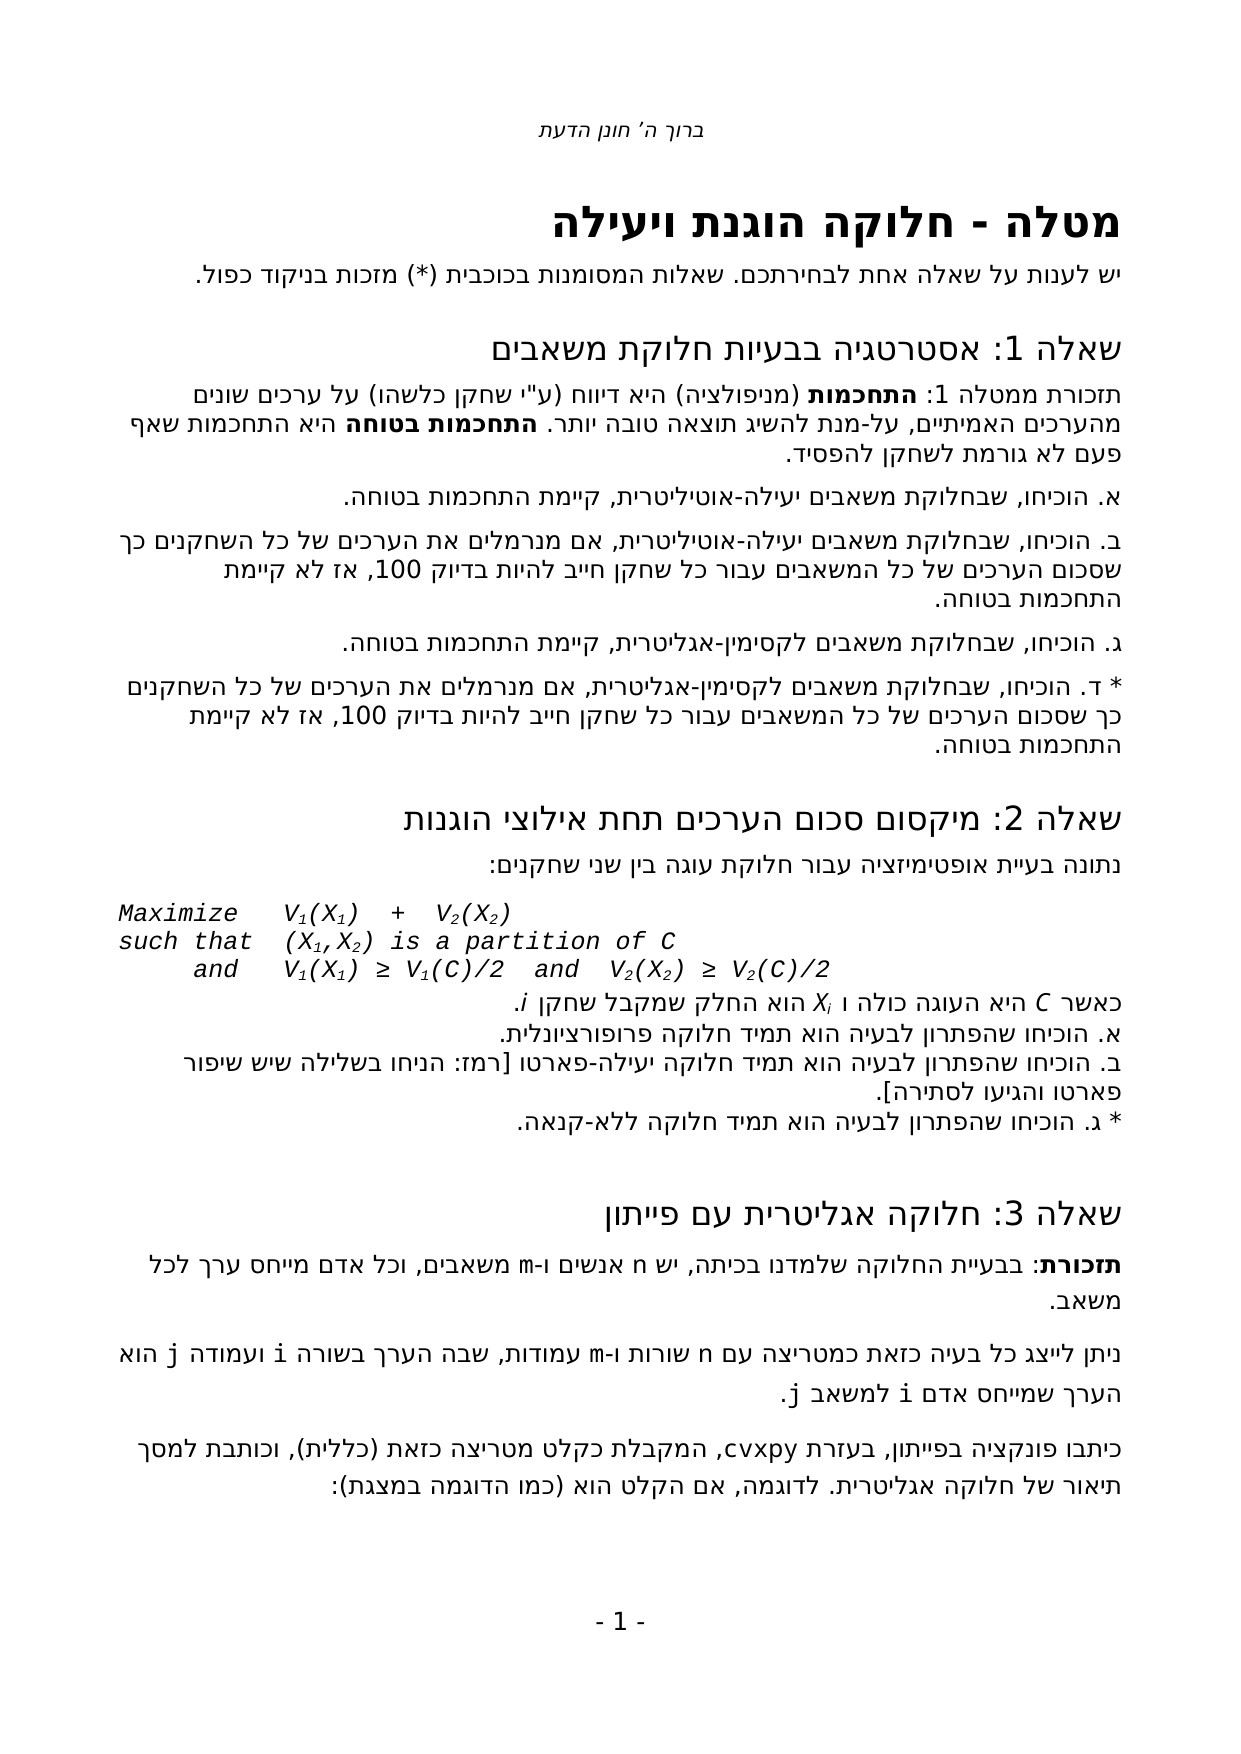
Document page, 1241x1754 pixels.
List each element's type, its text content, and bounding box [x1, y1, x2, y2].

text כאשר C היא העוגה כולה ו Xi הוא החלק שמקבל שחקן i. [118, 985, 1122, 1019]
text א. הוכיחו, שבחלוקת משאבים יעילה-אוטיליטרית, קיימת התחכמות בטוחה. [118, 482, 1122, 512]
text ב. הוכיחו שהפתרון לבעיה הוא תמיד חלוקה יעילה-פארטו [רמז: הניחו בשלילה שיש שיפור פארטו והגיעו לסתירה]. [118, 1048, 1122, 1107]
text Maximize V1(X1) + V2(X2) [118, 900, 1122, 928]
text א. הוכיחו שהפתרון לבעיה הוא תמיד חלוקה פרופורציונלית. [118, 1019, 1122, 1048]
text תזכורת ממטלה 1: התחכמות (מניפולציה) היא דיווח (ע"י שחקן כלשהו) על ערכים שונים מהערכים האמיתיים, על-מנת להשיג תוצאה טובה יותר. התחכמות בטוחה היא התחכמות שאף פעם לא גורמת לשחקן להפסיד. [118, 380, 1122, 468]
text נתונה בעיית אופטימיזציה עבור חלוקת עוגה בין שני שחקנים: [118, 851, 1122, 880]
text such that (X1,X2) is a partition of C [118, 928, 1122, 957]
subtitle שאלה 1: אסטרטגיה בבעיות חלוקת משאבים [118, 329, 1122, 368]
text תזכורת: בבעיית החלוקה שלמדנו בכיתה, יש n אנשים ו-m משאבים, וכל אדם מייחס ערך לכל משאב. [118, 1246, 1122, 1315]
text כיתבו פונקציה בפייתון, בעזרת cvxpy, המקבלת כקלט מטריצה כזאת (כללית), וכותבת למסך תיאור של חלוקה אגליטרית. לדוגמה, אם הקלט הוא (כמו הדוגמה במצגת): [118, 1431, 1122, 1500]
text ב. הוכיחו, שבחלוקת משאבים יעילה-אוטיליטרית, אם מנרמלים את הערכים של כל השחקנים כך שסכום הערכים של כל המשאבים עבור כל שחקן חייב להיות בדיוק 100, אז לא קיימת התחכמות בטוחה. [118, 526, 1122, 614]
subtitle שאלה 3: חלוקה אגליטרית עם פייתון [118, 1195, 1122, 1234]
text יש לענות על שאלה אחת לבחירתכם. שאלות המסומנות בכוכבית (*) מזכות בניקוד כפול. [118, 260, 1122, 289]
subtitle מטלה - חלוקה הוגנת ויעילה [118, 197, 1122, 248]
text and V1(X1) ≥ V1(C)/2 and V2(X2) ≥ V2(C)/2 [118, 957, 1122, 985]
text * ג. הוכיחו שהפתרון לבעיה הוא תמיד חלוקה ללא-קנאה. [118, 1107, 1122, 1136]
subtitle שאלה 2: מיקסום סכום הערכים תחת אילוצי הוגנות [118, 799, 1122, 838]
text * ד. הוכיחו, שבחלוקת משאבים לקסימין-אגליטרית, אם מנרמלים את הערכים של כל השחקנים כך שסכום הערכים של כל המשאבים עבור כל שחקן חייב להיות בדיוק 100, אז לא קיימת התחכמות בטוחה. [118, 672, 1122, 759]
text ג. הוכיחו, שבחלוקת משאבים לקסימין-אגליטרית, קיימת התחכמות בטוחה. [118, 628, 1122, 657]
text ניתן לייצג כל בעיה כזאת כמטריצה עם n שורות ו-m עמודות, שבה הערך בשורה i ועמודה j הוא הערך שמייחס אדם i למשאב j. [118, 1336, 1122, 1410]
